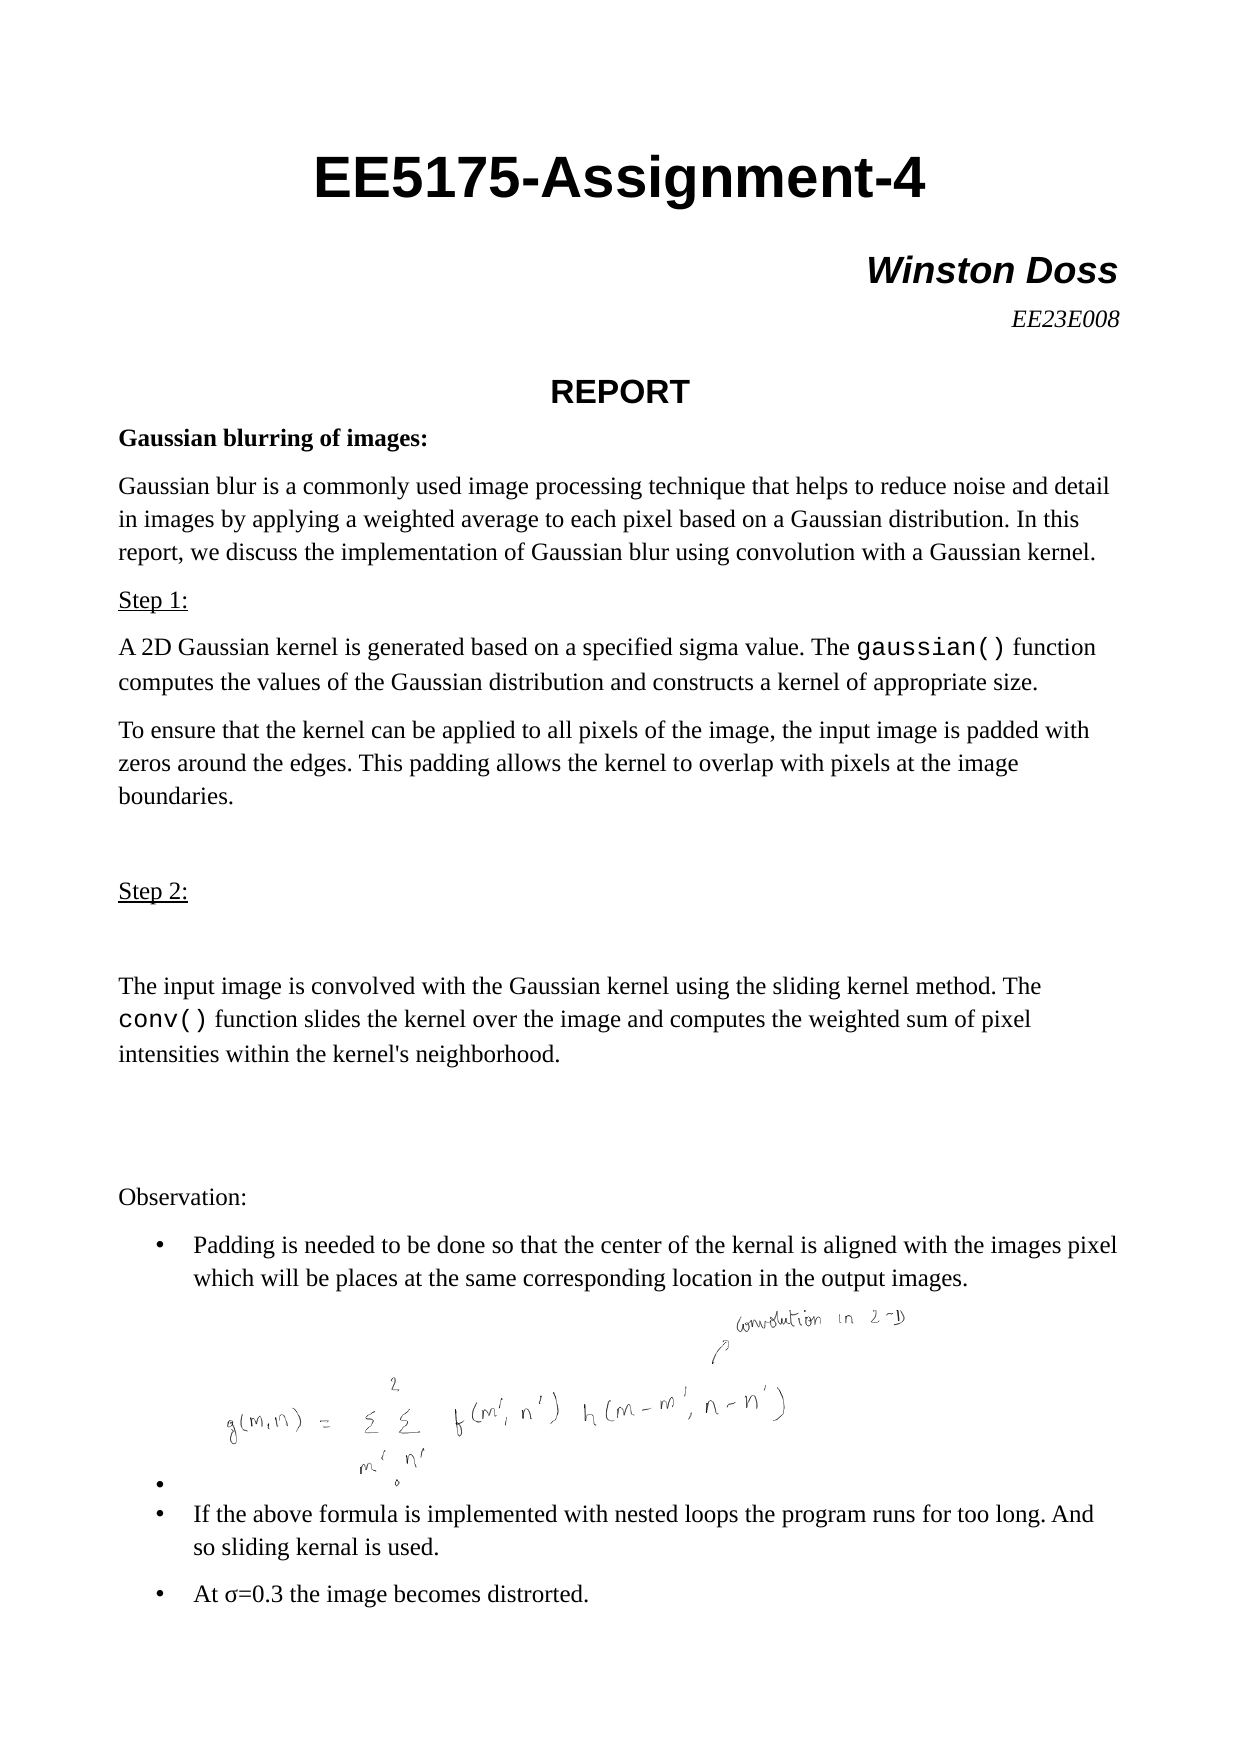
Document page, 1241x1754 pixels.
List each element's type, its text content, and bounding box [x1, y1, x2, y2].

list If the above formula is implemented with nested loops the program runs for too long. And so sliding kernal is used. [156, 1499, 1122, 1561]
text EE23E008 [118, 304, 1122, 333]
list At σ=0.3 the image becomes distrorted. [156, 1579, 1122, 1608]
title EE5175-Assignment-4 [118, 143, 1122, 210]
text Step 2: [118, 876, 1122, 905]
text Gaussian blur is a commonly used image processing technique that helps to reduce noise and detail in images by applying a weighted average to each pixel based on a Gaussian distribution. In this report, we discuss the implementation of Gaussian blur using convolution with a Gaussian kernel. [118, 471, 1122, 566]
text To ensure that the kernel can be applied to all pixels of the image, the input image is padded with zeros around the edges. This padding allows the kernel to overlap with pixels at the image boundaries. [118, 715, 1122, 810]
text The input image is convolved with the Gaussian kernel using the sliding kernel method. The conv() function slides the kernel over the image and computes the weighted sum of pixel intensities within the kernel's neighborhood. [118, 971, 1122, 1068]
text Observation: [118, 1182, 1122, 1211]
subtitle REPORT [118, 372, 1122, 411]
subtitle Winston Doss [118, 248, 1122, 291]
list Padding is needed to be done so that the center of the kernal is aligned with the images pixel which will be places at the same corresponding location in the output images. [156, 1230, 1122, 1292]
text Step 1: [118, 585, 1122, 613]
picture [193, 1310, 944, 1494]
text Gaussian blurring of images: [118, 423, 1122, 452]
text A 2D Gaussian kernel is generated based on a specified sigma value. The gaussian() function computes the values of the Gaussian distribution and constructs a kernel of appropriate size. [118, 632, 1122, 696]
